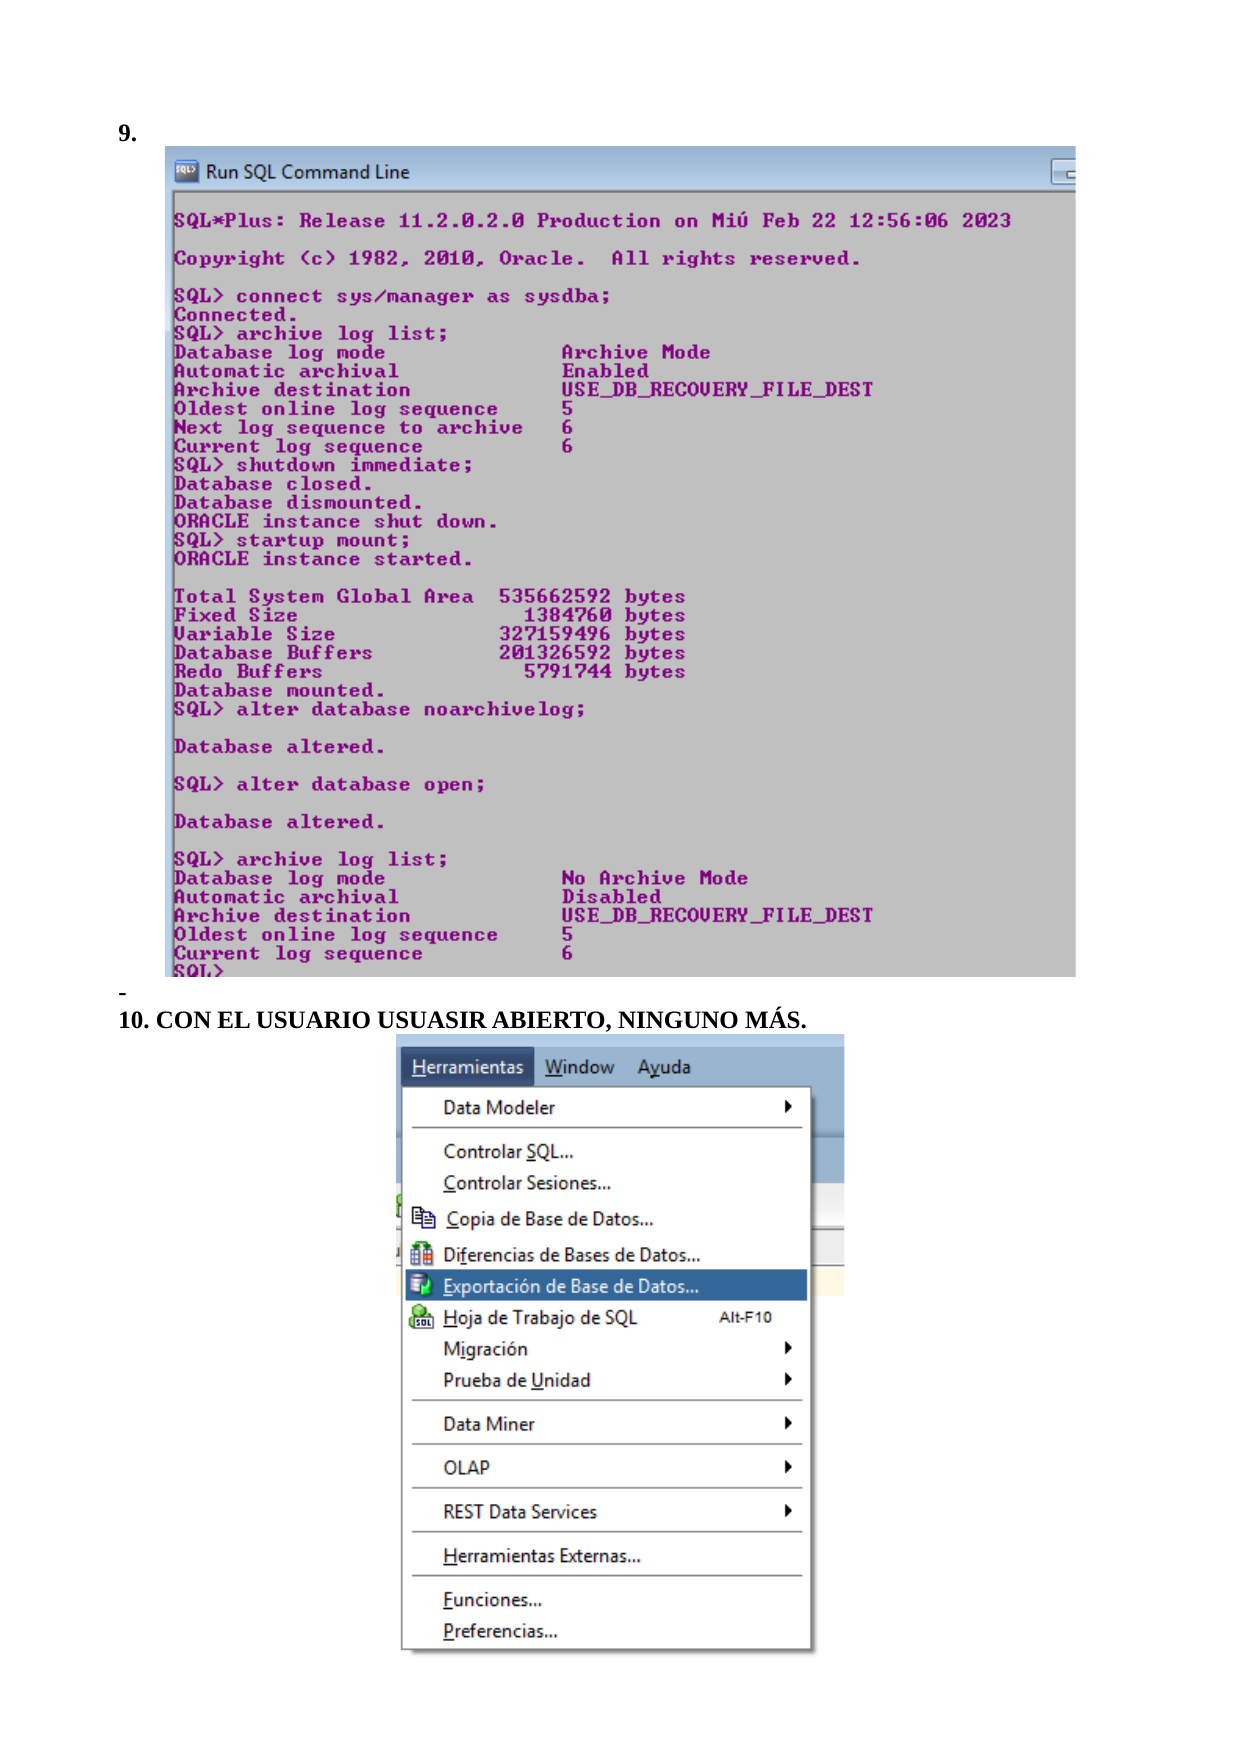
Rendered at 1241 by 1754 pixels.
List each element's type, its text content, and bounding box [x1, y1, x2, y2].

picture [396, 1034, 845, 1702]
text 10. CON EL USUARIO USUASIR ABIERTO, NINGUNO MÁS. [118, 1005, 1122, 1034]
text - [118, 147, 1122, 1005]
text 9. [118, 118, 1122, 147]
picture [164, 146, 1076, 977]
